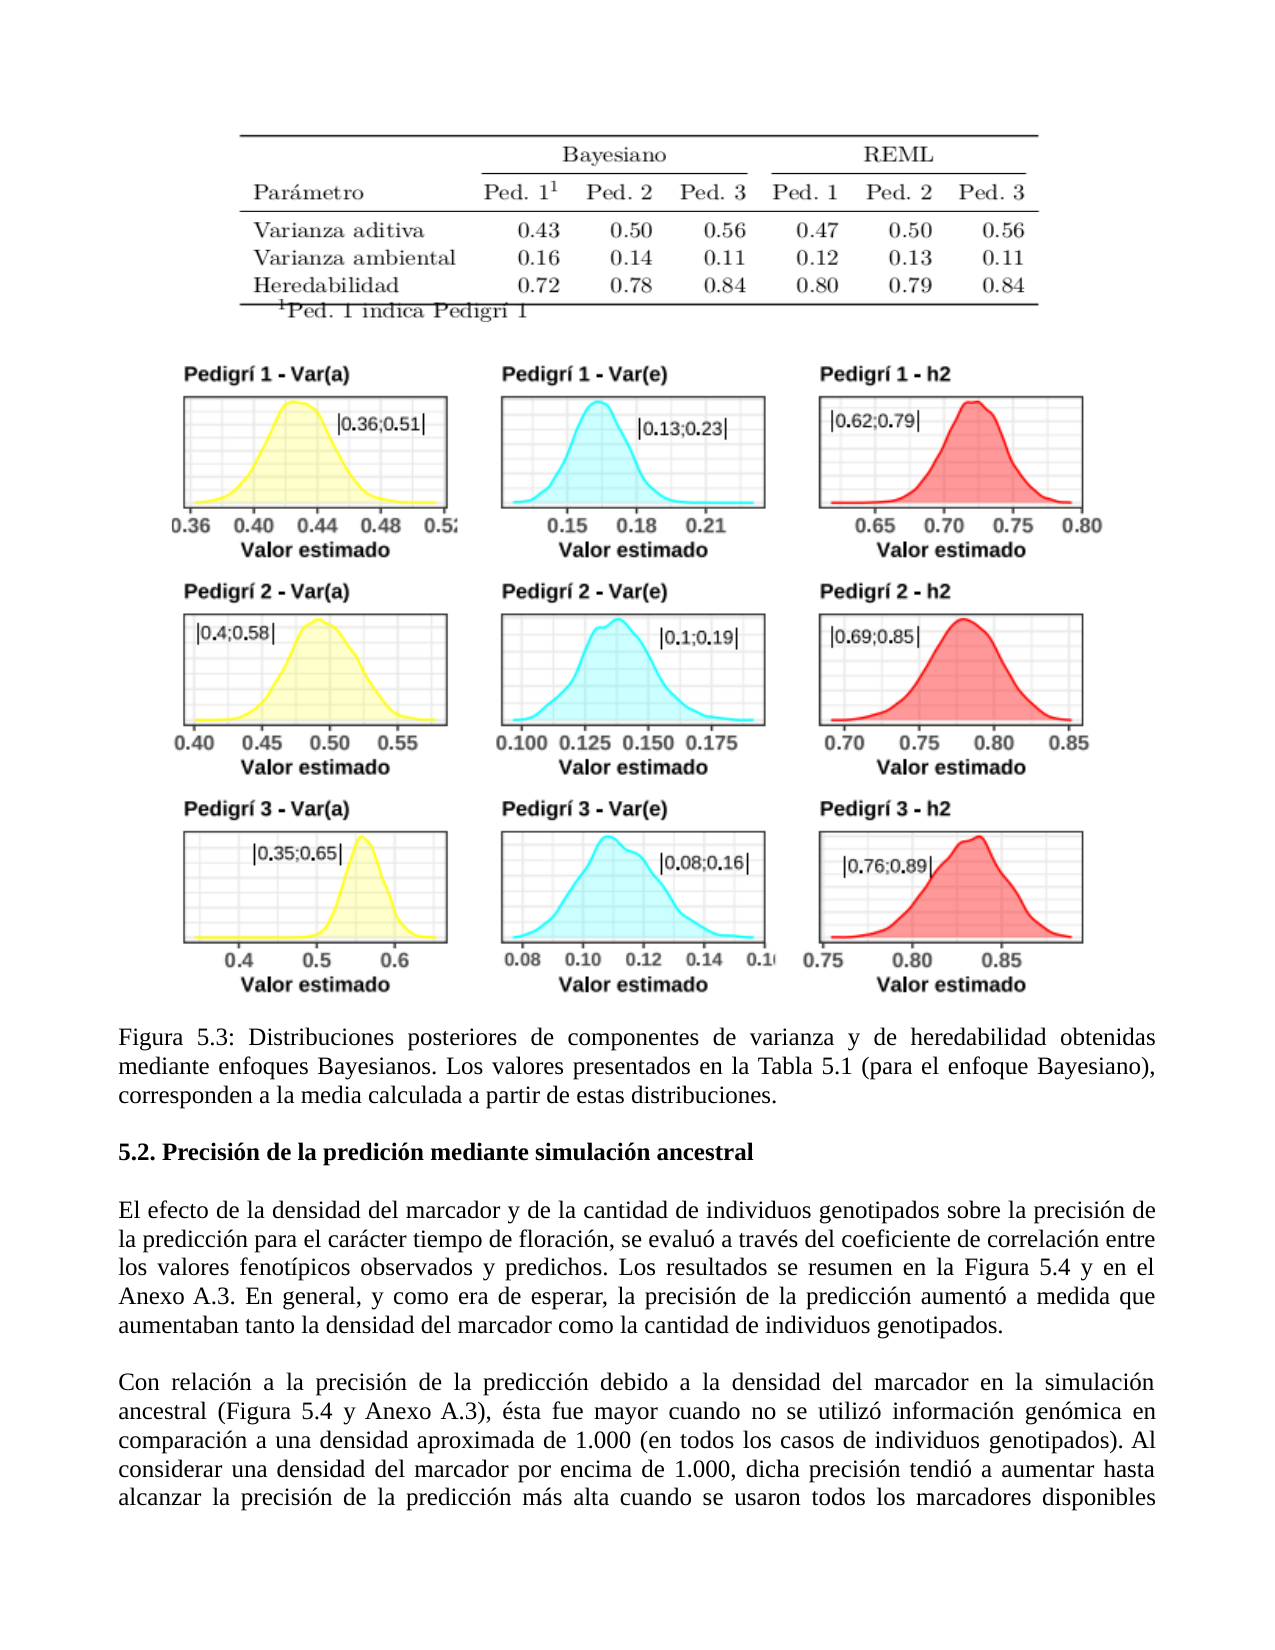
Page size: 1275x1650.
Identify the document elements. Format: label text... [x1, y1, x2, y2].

text El efecto de la densidad del marcador y de la cantidad de individuos genotipados sobre la precisión de la predicción para el carácter tiempo de floración, se evaluó a través del coeficiente de correlación entre los valores fenotípicos observados y predichos. Los resultados se resumen en la Figura 5.4 y en el Anexo A.3. En general, y como era de esperar, la precisión de la predicción aumentó a medida que aumentaban tanto la densidad del marcador como la cantidad de individuos genotipados. [118, 1195, 1157, 1339]
text Figura 5.3: Distribuciones posteriores de componentes de varianza y de heredabilidad obtenidas mediante enfoques Bayesianos. Los valores presentados en la Tabla 5.1 (para el enfoque Bayesiano), corresponden a la media calculada a partir de estas distribuciones. [118, 1022, 1157, 1109]
picture [219, 118, 1056, 337]
picture [171, 365, 1104, 994]
text 5.2. Precisión de la predición mediante simulación ancestral [118, 1137, 1157, 1166]
text Con relación a la precisión de la predicción debido a la densidad del marcador en la simulación ancestral (Figura 5.4 y Anexo A.3), ésta fue mayor cuando no se utilizó información genómica en comparación a una densidad aproximada de 1.000 (en todos los casos de individuos genotipados). Al considerar una densidad del marcador por encima de 1.000, dicha precisión tendió a aumentar hasta alcanzar la precisión de la predicción más alta cuando se usaron todos los marcadores disponibles [118, 1367, 1157, 1511]
